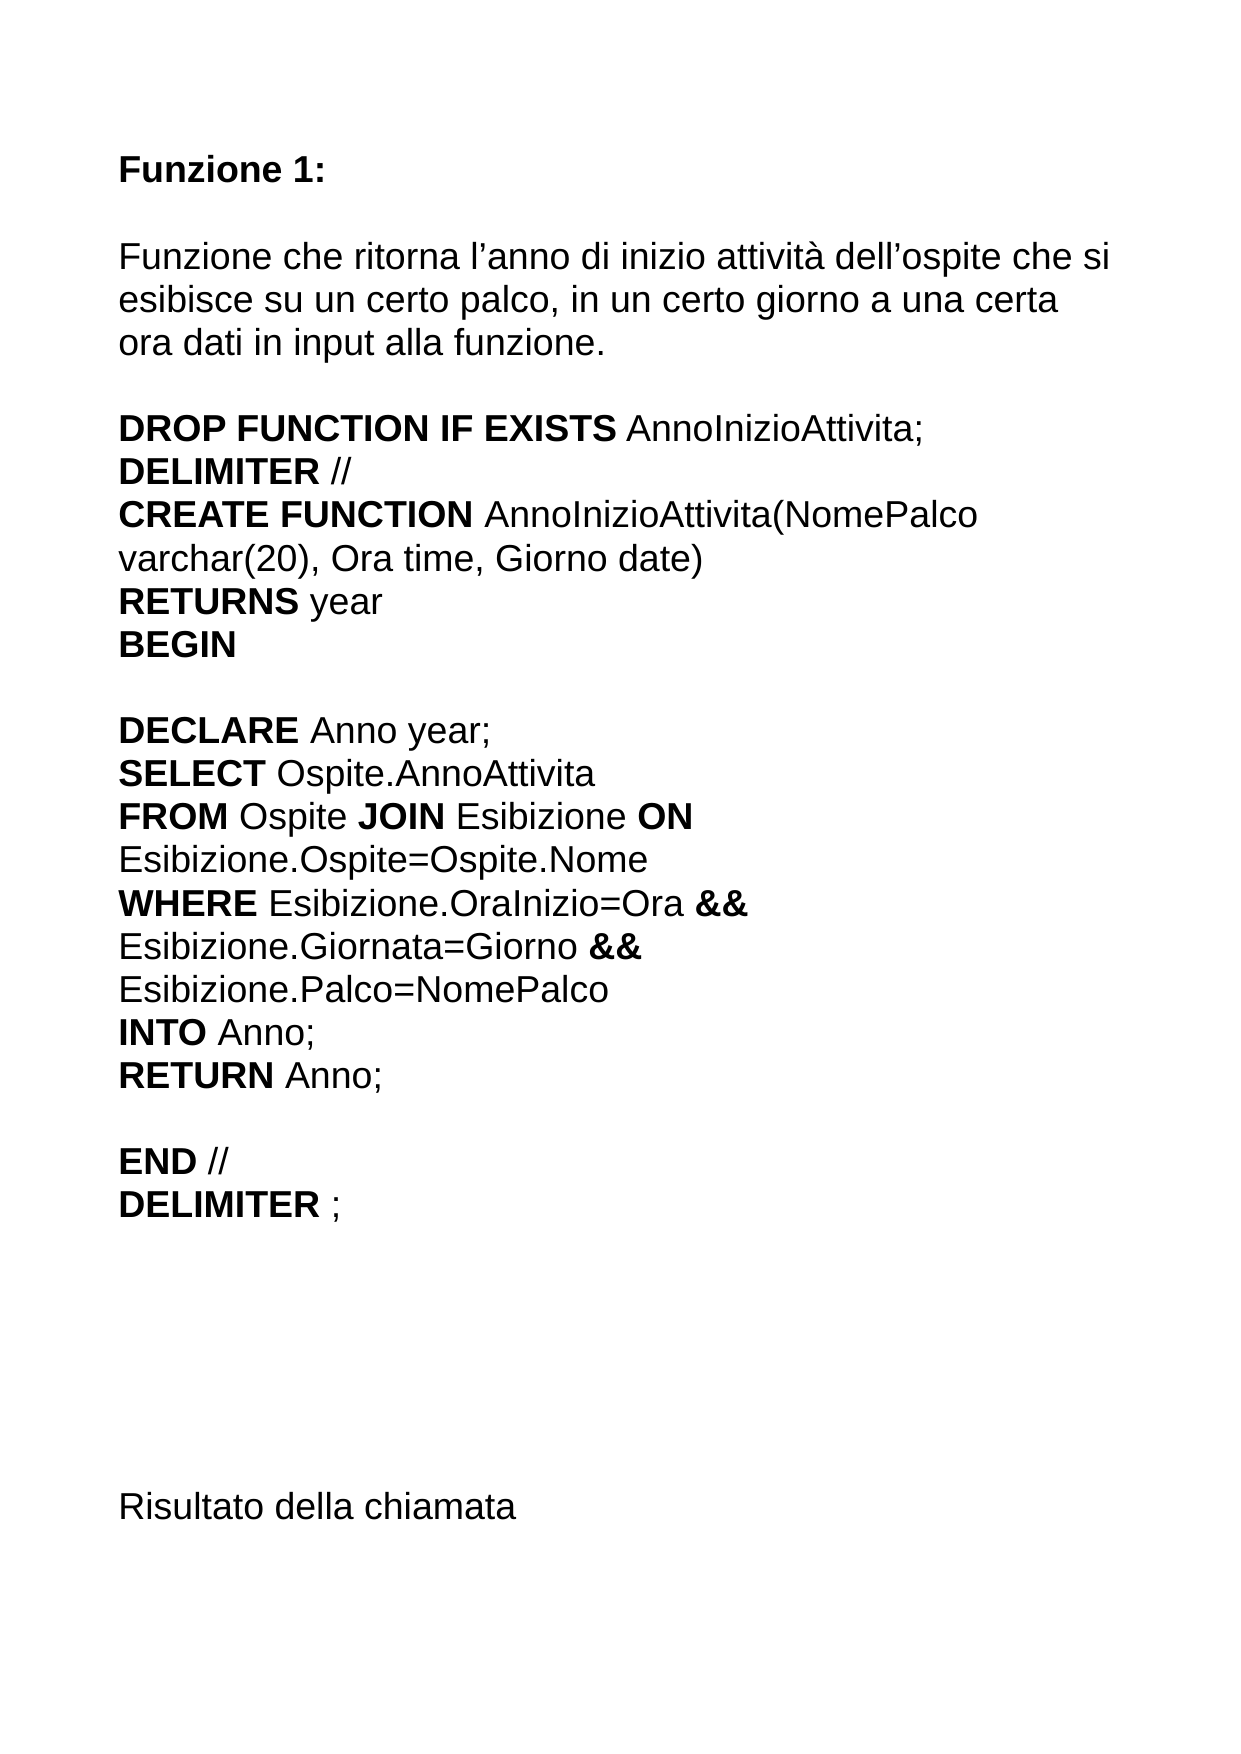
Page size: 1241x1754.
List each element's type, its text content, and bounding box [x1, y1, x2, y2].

text DELIMITER // [118, 449, 1122, 493]
text FROM Ospite JOIN Esibizione ON Esibizione.Ospite=Ospite.Nome [118, 794, 1122, 881]
text BEGIN [118, 622, 1122, 665]
text DELIMITER ; [118, 1183, 1122, 1226]
text SELECT Ospite.AnnoAttivita [118, 751, 1122, 794]
text Risultato della chiamata [118, 1484, 1122, 1528]
text DECLARE Anno year; [118, 708, 1122, 751]
text RETURN Anno; [118, 1053, 1122, 1096]
text Funzione 1: [118, 148, 1122, 191]
text END // [118, 1139, 1122, 1183]
text RETURNS year [118, 579, 1122, 622]
text CREATE FUNCTION AnnoInizioAttivita(NomePalco varchar(20), Ora time, Giorno date) [118, 493, 1122, 579]
text WHERE Esibizione.OraInizio=Ora && Esibizione.Giornata=Giorno && Esibizione.Palco=NomePalco [118, 881, 1122, 1010]
text DROP FUNCTION IF EXISTS AnnoInizioAttivita; [118, 406, 1122, 449]
text INTO Anno; [118, 1010, 1122, 1053]
text Funzione che ritorna l’anno di inizio attività dell’ospite che si esibisce su un certo palco, in un certo giorno a una certa ora dati in input alla funzione. [118, 234, 1122, 363]
